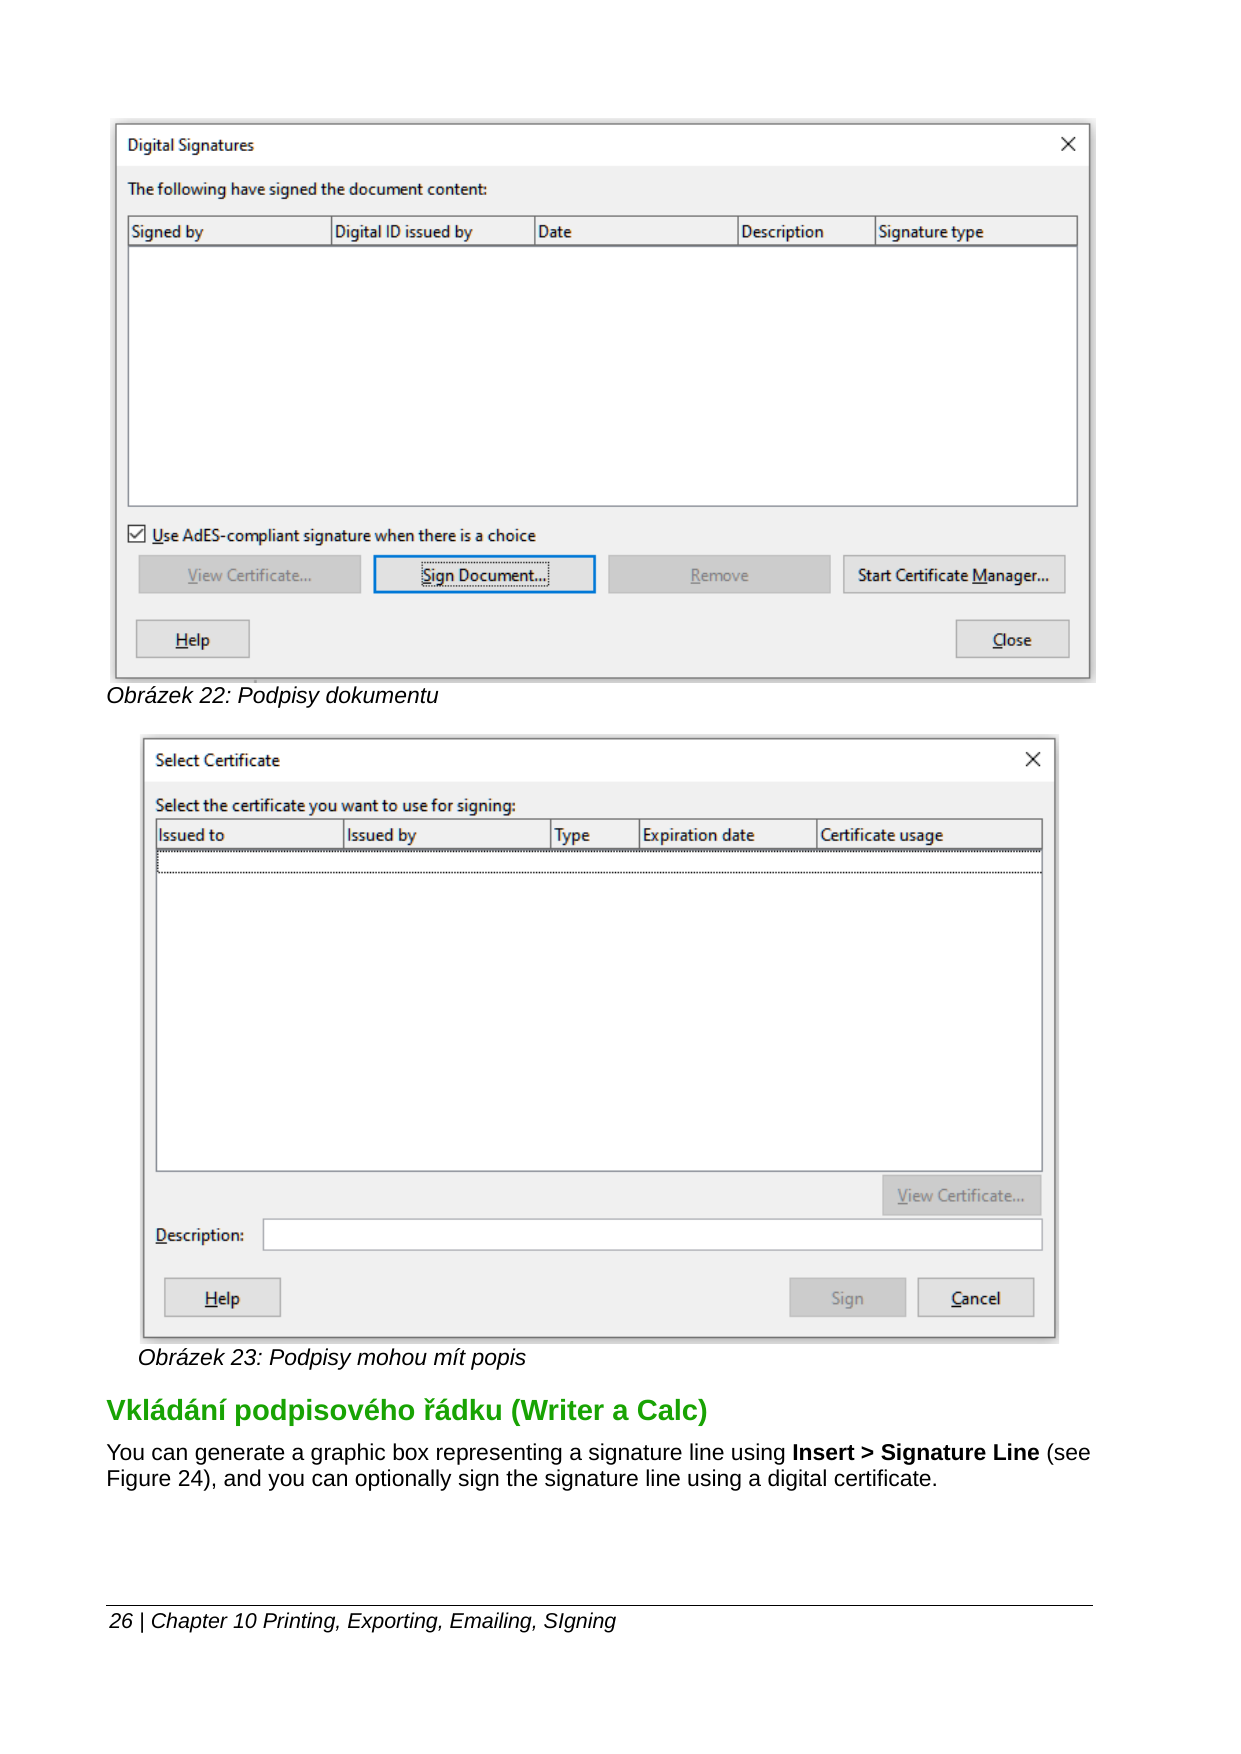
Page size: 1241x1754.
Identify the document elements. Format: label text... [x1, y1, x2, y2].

picture [110, 118, 1096, 683]
subtitle Vkládání podpisového řádku (Writer a Calc) [106, 1393, 1093, 1427]
text Obrázek 23: Podpisy mohou mít popis [138, 734, 1061, 1370]
picture [139, 734, 1060, 1344]
text You can generate a graphic box representing a signature line using Insert > Signature Line (see Figure 24), and you can optionally sign the signature line using a digital certificate. [106, 1439, 1093, 1491]
text Obrázek 22: Podpisy dokumentu [106, 118, 1099, 709]
